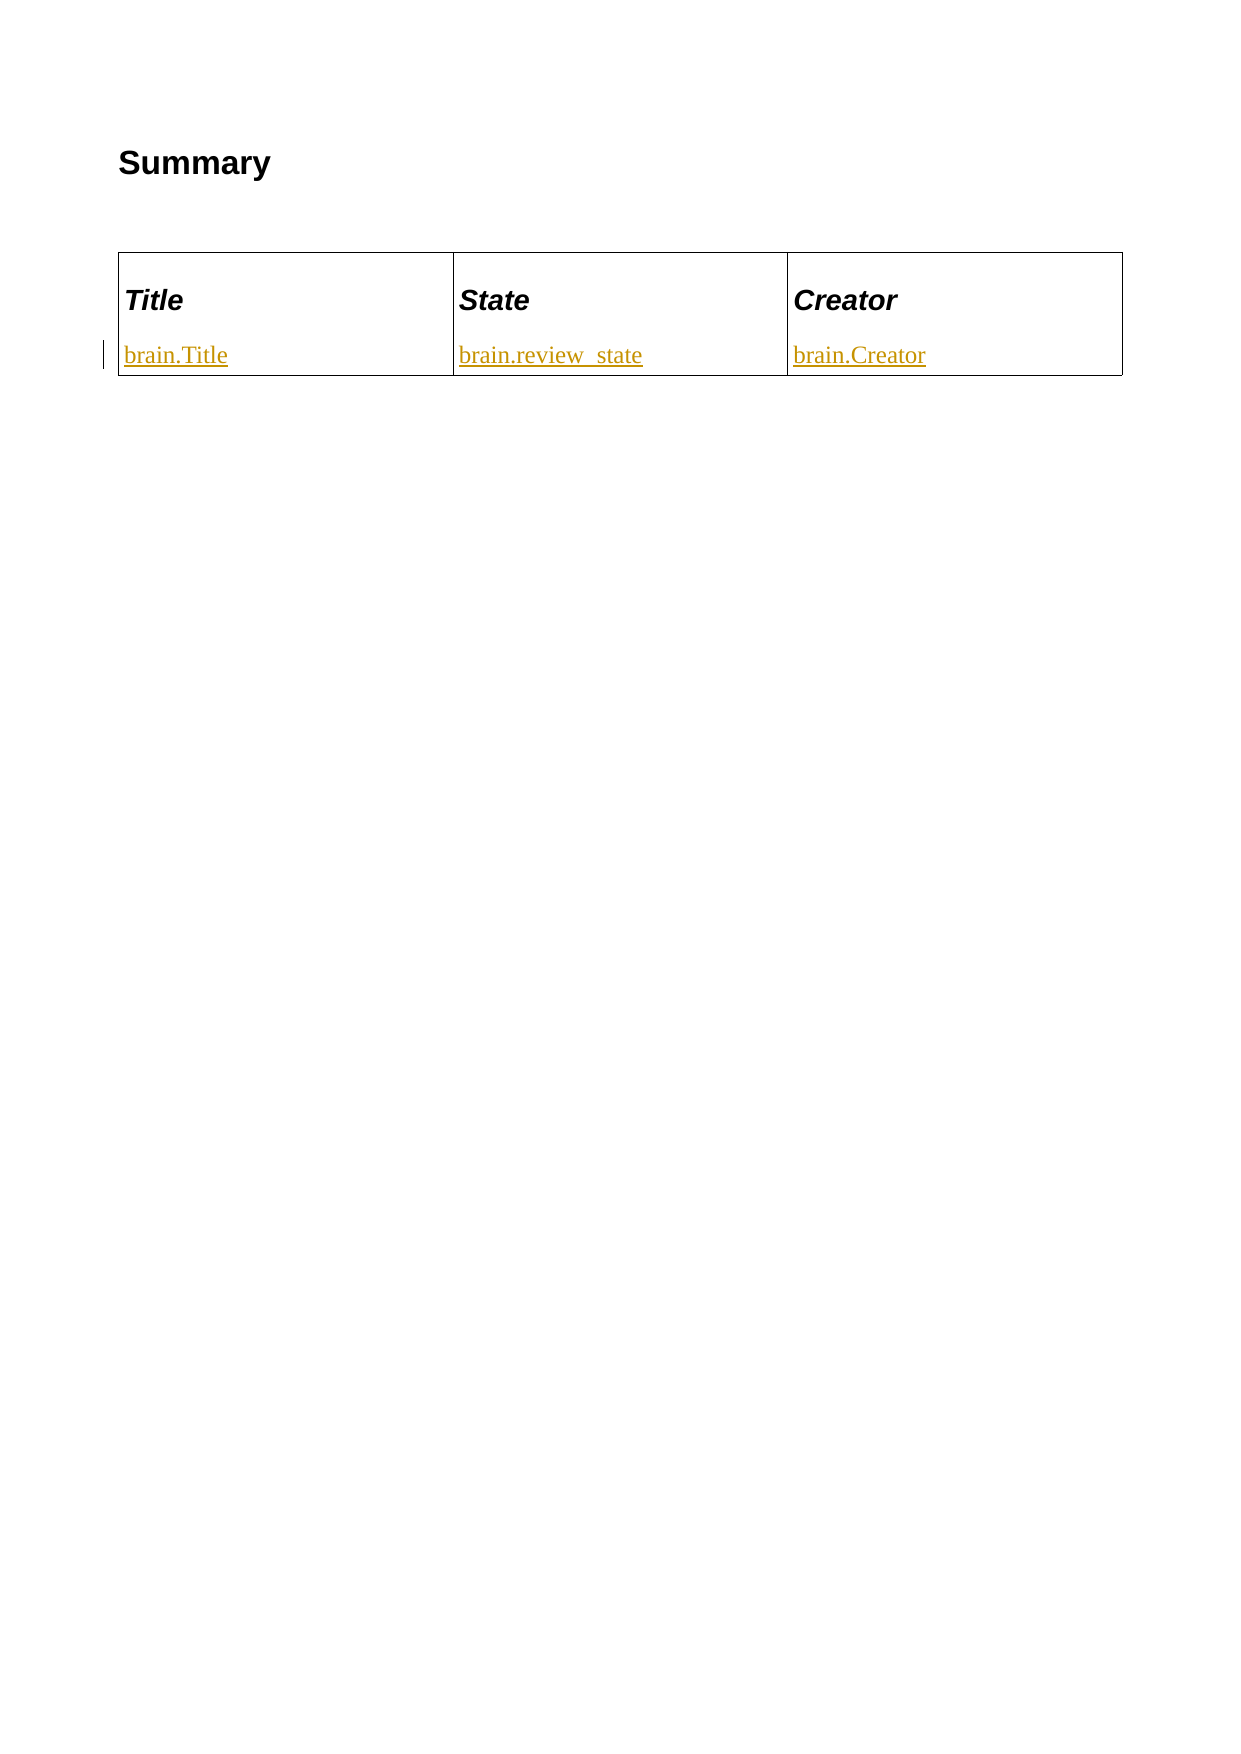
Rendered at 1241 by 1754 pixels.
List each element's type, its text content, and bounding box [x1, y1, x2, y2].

table_header State [454, 253, 787, 334]
table_header Creator [788, 253, 1122, 334]
table_cell brain.review_state [454, 334, 787, 374]
subtitle Summary [118, 143, 1122, 182]
table_header Title [119, 253, 453, 334]
table_cell brain.Title [119, 334, 453, 374]
table_cell brain.Creator [788, 334, 1122, 374]
